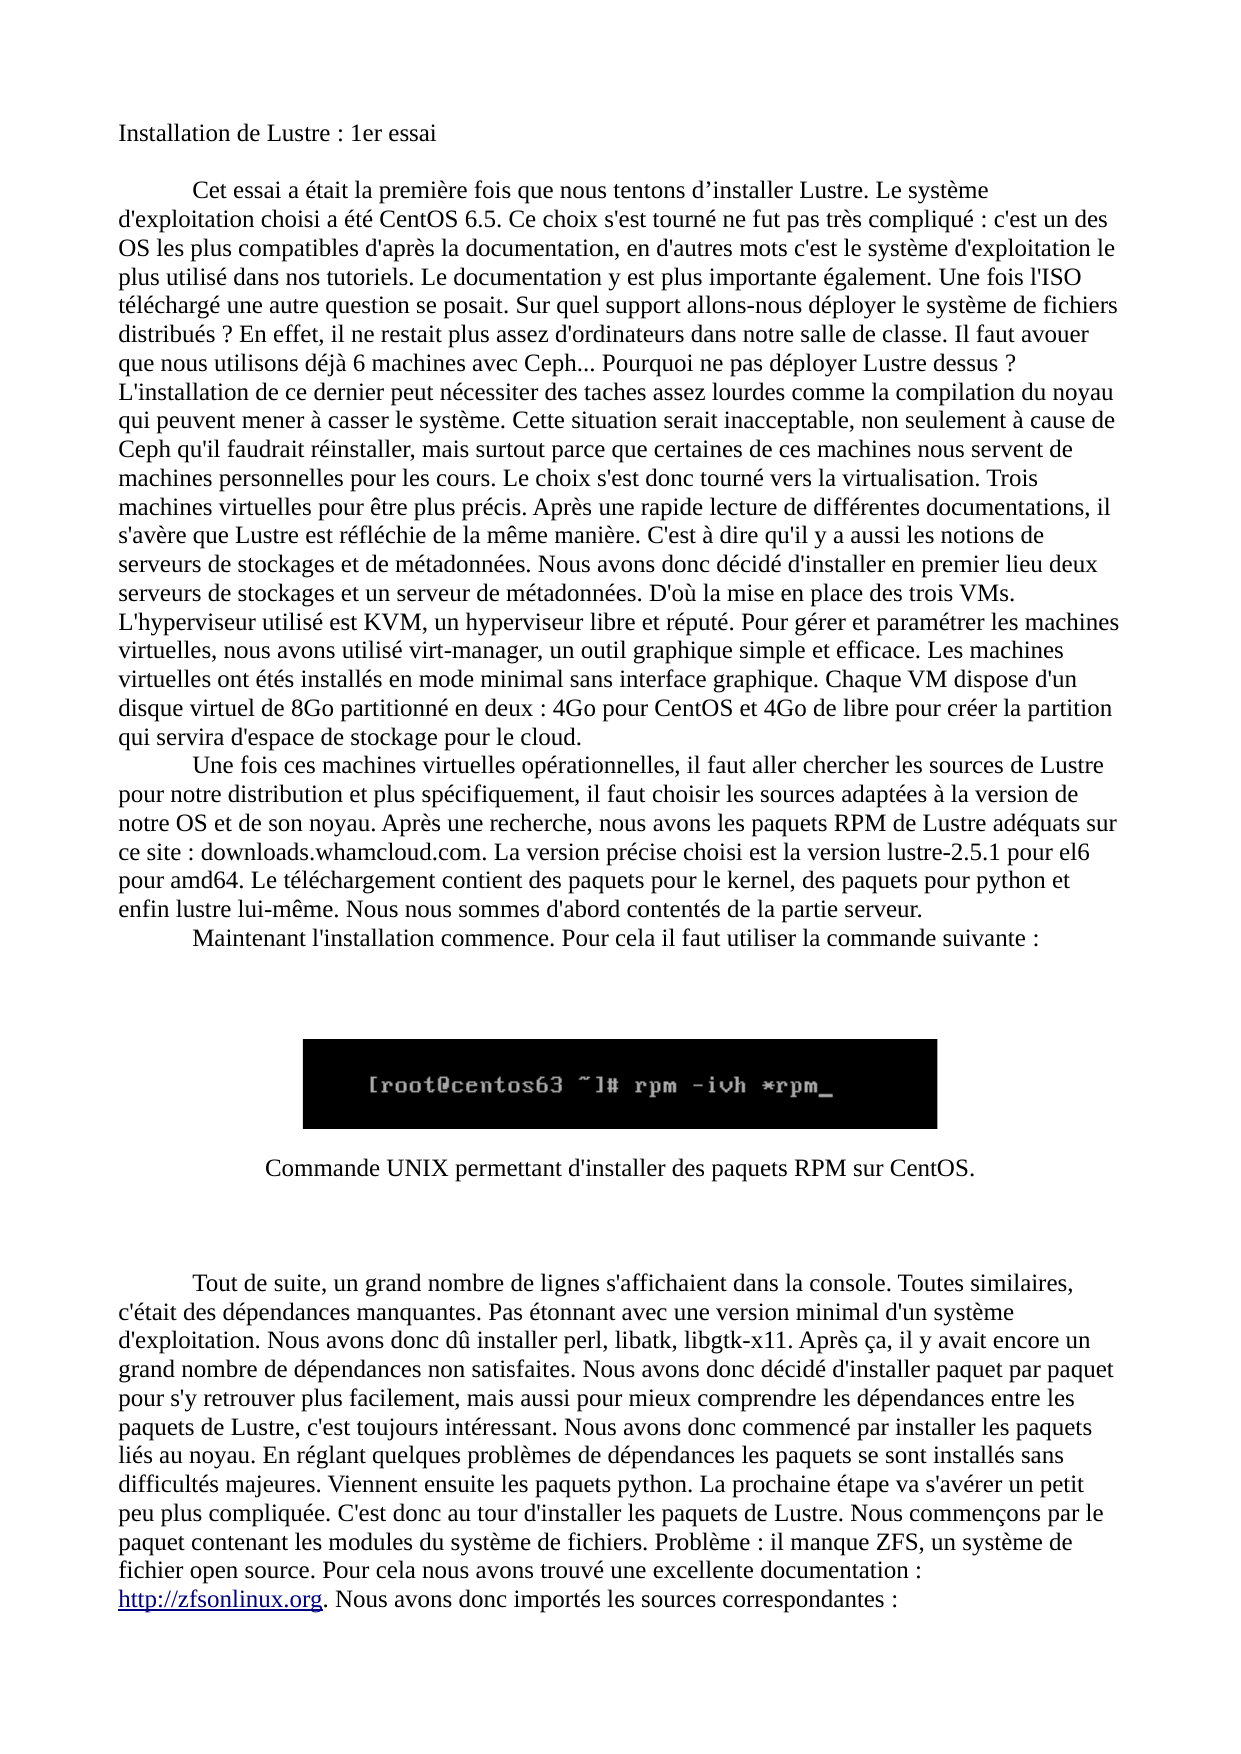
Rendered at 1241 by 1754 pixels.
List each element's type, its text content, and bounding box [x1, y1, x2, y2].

text Cet essai a était la première fois que nous tentons d’installer Lustre. Le système d'exploitation choisi a été CentOS 6.5. Ce choix s'est tourné ne fut pas très compliqué : c'est un des OS les plus compatibles d'après la documentation, en d'autres mots c'est le système d'exploitation le plus utilisé dans nos tutoriels. Le documentation y est plus importante également. Une fois l'ISO téléchargé une autre question se posait. Sur quel support allons-nous déployer le système de fichiers distribués ? En effet, il ne restait plus assez d'ordinateurs dans notre salle de classe. Il faut avouer que nous utilisons déjà 6 machines avec Ceph... Pourquoi ne pas déployer Lustre dessus ? L'installation de ce dernier peut nécessiter des taches assez lourdes comme la compilation du noyau qui peuvent mener à casser le système. Cette situation serait inacceptable, non seulement à cause de Ceph qu'il faudrait réinstaller, mais surtout parce que certaines de ces machines nous servent de machines personnelles pour les cours. Le choix s'est donc tourné vers la virtualisation. Trois machines virtuelles pour être plus précis. Après une rapide lecture de différentes documentations, il s'avère que Lustre est réfléchie de la même manière. C'est à dire qu'il y a aussi les notions de serveurs de stockages et de métadonnées. Nous avons donc décidé d'installer en premier lieu deux serveurs de stockages et un serveur de métadonnées. D'où la mise en place des trois VMs. L'hyperviseur utilisé est KVM, un hyperviseur libre et réputé. Pour gérer et paramétrer les machines virtuelles, nous avons utilisé virt-manager, un outil graphique simple et efficace. Les machines virtuelles ont étés installés en mode minimal sans interface graphique. Chaque VM dispose d'un disque virtuel de 8Go partitionné en deux : 4Go pour CentOS et 4Go de libre pour créer la partition qui servira d'espace de stockage pour le cloud. [118, 176, 1122, 751]
text Tout de suite, un grand nombre de lignes s'affichaient dans la console. Toutes similaires, c'était des dépendances manquantes. Pas étonnant avec une version minimal d'un système d'exploitation. Nous avons donc dû installer perl, libatk, libgtk-x11. Après ça, il y avait encore un grand nombre de dépendances non satisfaites. Nous avons donc décidé d'installer paquet par paquet pour s'y retrouver plus facilement, mais aussi pour mieux comprendre les dépendances entre les paquets de Lustre, c'est toujours intéressant. Nous avons donc commencé par installer les paquets liés au noyau. En réglant quelques problèmes de dépendances les paquets se sont installés sans difficultés majeures. Viennent ensuite les paquets python. La prochaine étape va s'avérer un petit peu plus compliquée. C'est donc au tour d'installer les paquets de Lustre. Nous commençons par le paquet contenant les modules du système de fichiers. Problème : il manque ZFS, un système de fichier open source. Pour cela nous avons trouvé une excellente documentation : http://zfsonlinux.org. Nous avons donc importés les sources correspondantes : [118, 1268, 1122, 1613]
text Une fois ces machines virtuelles opérationnelles, il faut aller chercher les sources de Lustre pour notre distribution et plus spécifiquement, il faut choisir les sources adaptées à la version de notre OS et de son noyau. Après une recherche, nous avons les paquets RPM de Lustre adéquats sur ce site : downloads.whamcloud.com. La version précise choisi est la version lustre-2.5.1 pour el6 pour amd64. Le téléchargement contient des paquets pour le kernel, des paquets pour python et enfin lustre lui-même. Nous nous sommes d'abord contentés de la partie serveur. [118, 751, 1122, 923]
text Commande UNIX permettant d'installer des paquets RPM sur CentOS. [118, 1153, 1122, 1182]
text Installation de Lustre : 1er essai [118, 118, 1122, 147]
text Maintenant l'installation commence. Pour cela il faut utiliser la commande suivante : [118, 923, 1122, 952]
picture [302, 1039, 938, 1129]
